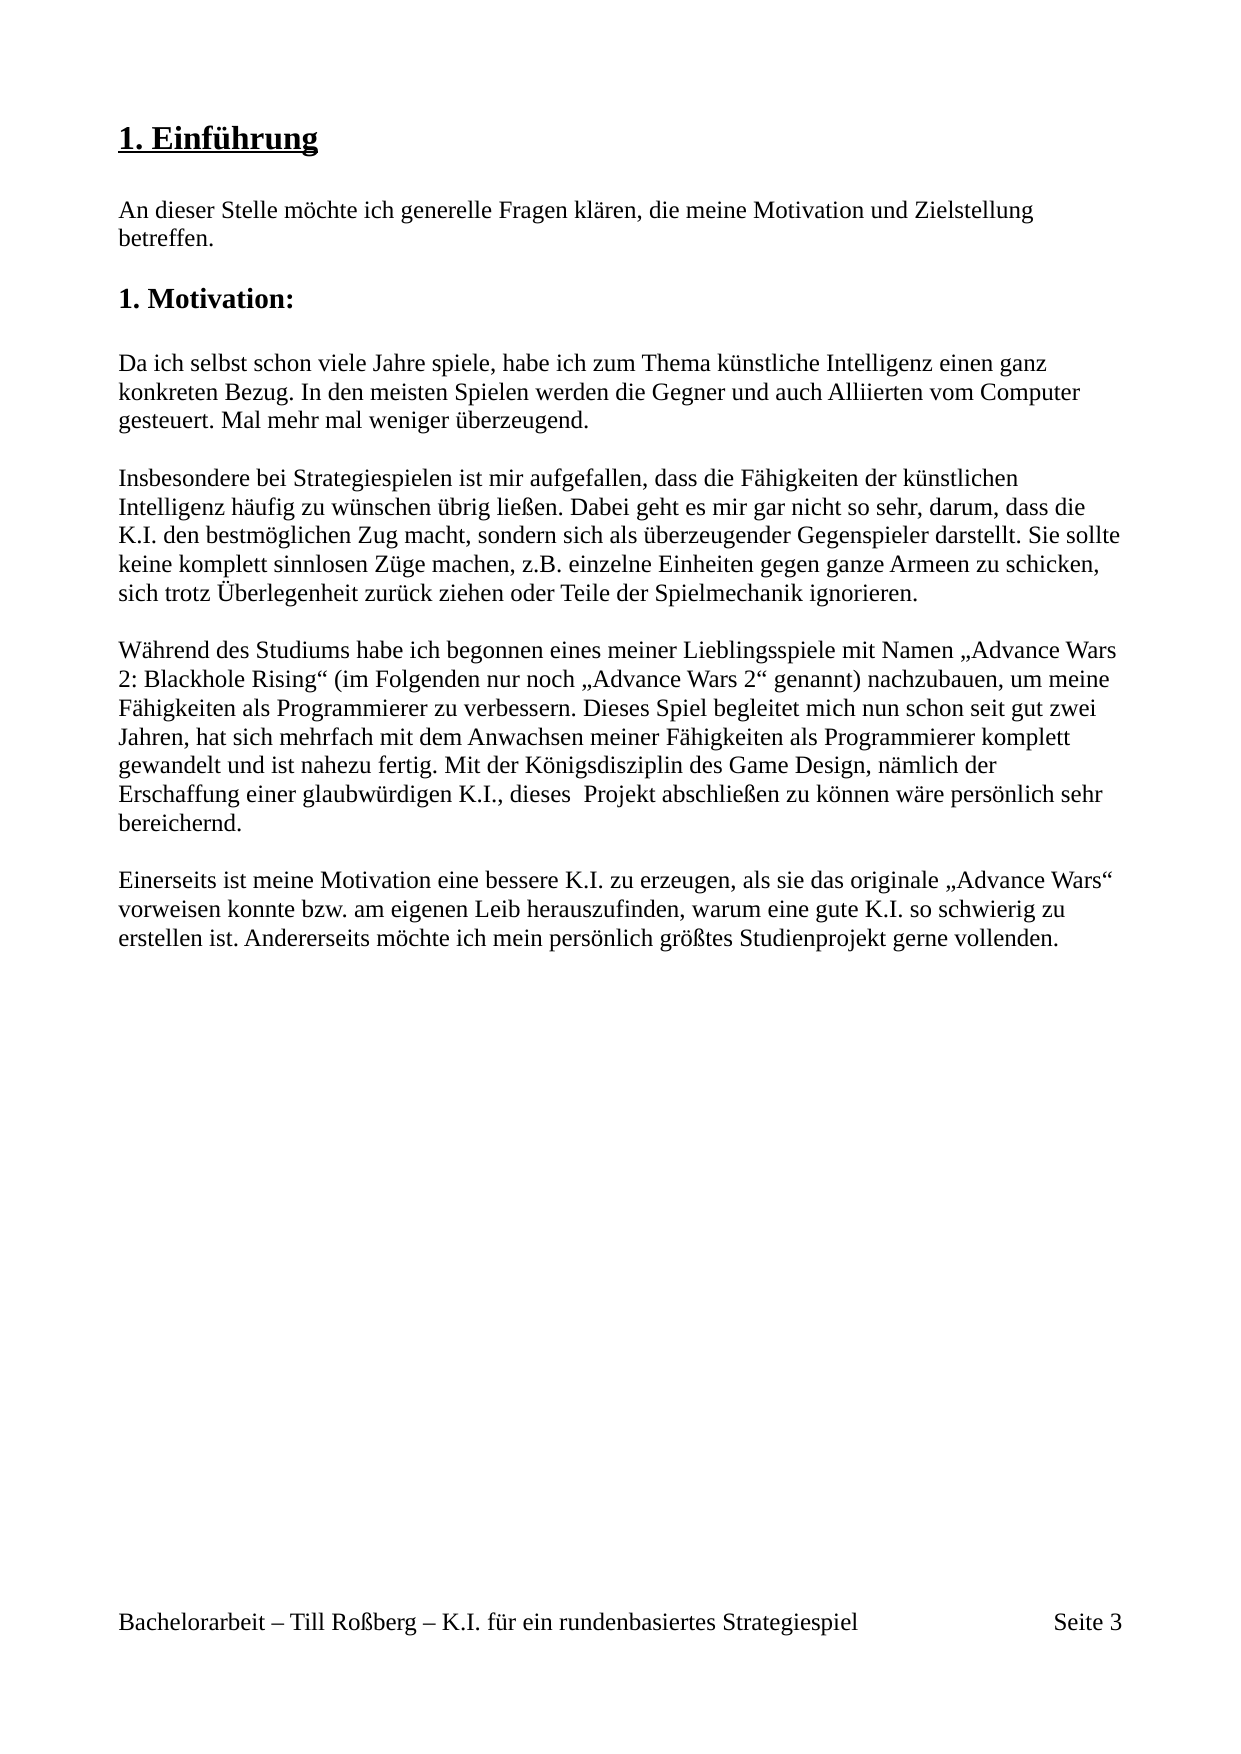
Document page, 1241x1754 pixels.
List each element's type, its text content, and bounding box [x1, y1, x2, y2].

text Da ich selbst schon viele Jahre spiele, habe ich zum Thema künstliche Intelligenz einen ganz konkreten Bezug. In den meisten Spielen werden die Gegner und auch Alliierten vom Computer gesteuert. Mal mehr mal weniger überzeugend. [118, 348, 1122, 434]
text 1. Motivation: [118, 281, 1122, 314]
text 1. Einführung [118, 118, 1122, 156]
text Einerseits ist meine Motivation eine bessere K.I. zu erzeugen, als sie das originale „Advance Wars“ vorweisen konnte bzw. am eigenen Leib herauszufinden, warum eine gute K.I. so schwierig zu erstellen ist. Andererseits möchte ich mein persönlich größtes Studienprojekt gerne vollenden. [118, 866, 1122, 952]
text An dieser Stelle möchte ich generelle Fragen klären, die meine Motivation und Zielstellung betreffen. [118, 195, 1122, 252]
text Insbesondere bei Strategiespielen ist mir aufgefallen, dass die Fähigkeiten der künstlichen Intelligenz häufig zu wünschen übrig ließen. Dabei geht es mir gar nicht so sehr, darum, dass die K.I. den bestmöglichen Zug macht, sondern sich als überzeugender Gegenspieler darstellt. Sie sollte keine komplett sinnlosen Züge machen, z.B. einzelne Einheiten gegen ganze Armeen zu schicken, sich trotz Überlegenheit zurück ziehen oder Teile der Spielmechanik ignorieren. [118, 463, 1122, 607]
text Während des Studiums habe ich begonnen eines meiner Lieblingsspiele mit Namen „Advance Wars 2: Blackhole Rising“ (im Folgenden nur noch „Advance Wars 2“ genannt) nachzubauen, um meine Fähigkeiten als Programmierer zu verbessern. Dieses Spiel begleitet mich nun schon seit gut zwei Jahren, hat sich mehrfach mit dem Anwachsen meiner Fähigkeiten als Programmierer komplett gewandelt und ist nahezu fertig. Mit der Königsdisziplin des Game Design, nämlich der Erschaffung einer glaubwürdigen K.I., dieses Projekt abschließen zu können wäre persönlich sehr bereichernd. [118, 636, 1122, 837]
